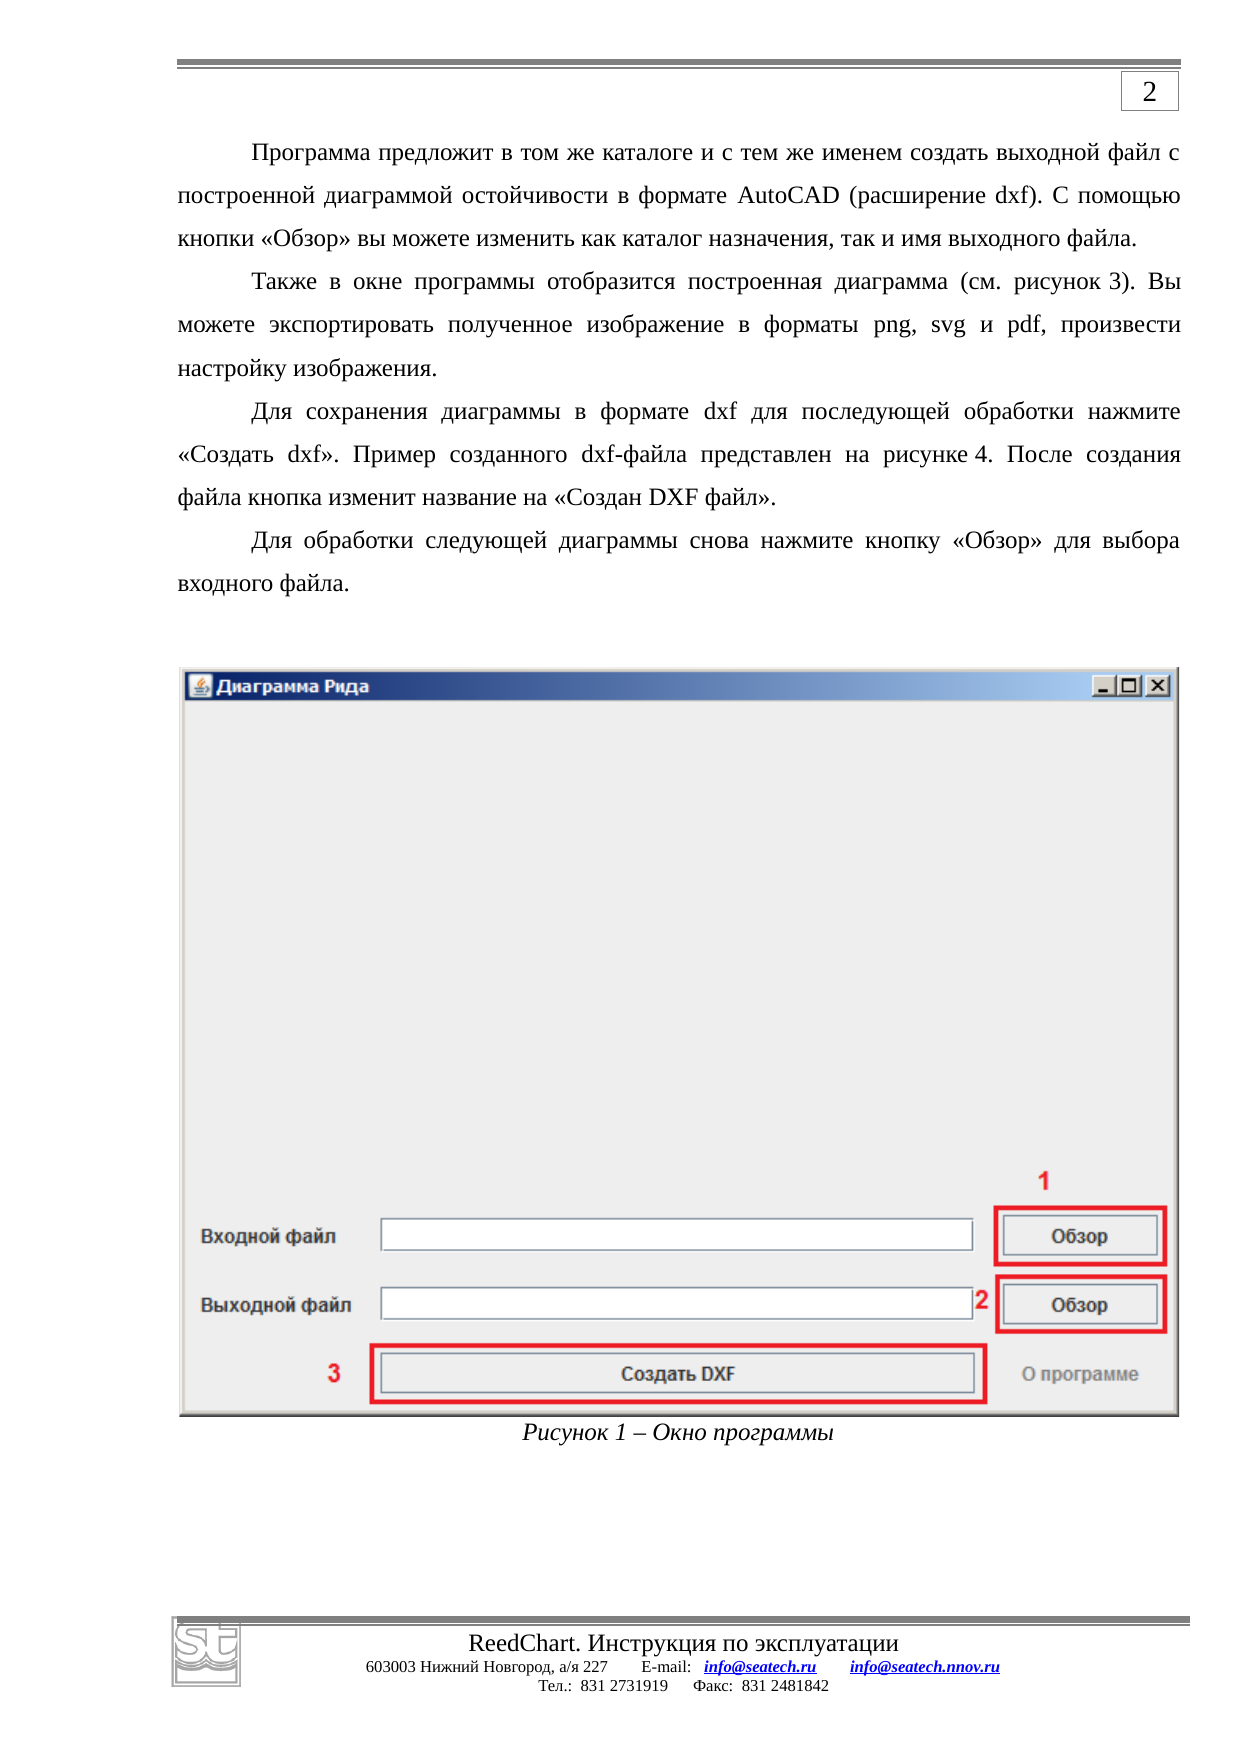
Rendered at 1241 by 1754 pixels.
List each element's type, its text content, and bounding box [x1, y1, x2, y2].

text Для обработки следующей диаграммы снова нажмите кнопку «Обзор» для выбора входного файла. [177, 525, 1181, 597]
text Программа предложит в том же каталоге и с тем же именем создать выходной файл с построенной диаграммой остойчивости в формате AutoCAD (расширение dxf). С помощью кнопки «Обзор» вы можете изменить как каталог назначения, так и имя выходного файла. [177, 137, 1181, 252]
text Рисунок 1 – Окно программы [179, 1417, 1179, 1446]
picture [179, 667, 1180, 1417]
text Для сохранения диаграммы в формате dxf для последующей обработки нажмите «Создать dxf». Пример созданного dxf-файла представлен на рисунке 4. После создания файла кнопка изменит название на «Создан DXF файл». [177, 396, 1181, 511]
picture [171, 1616, 241, 1687]
text Также в окне программы отобразится построенная диаграмма (см. рисунок 3). Вы можете экспортировать полученное изображение в форматы png, svg и pdf, произвести настройку изображения. [177, 266, 1181, 381]
